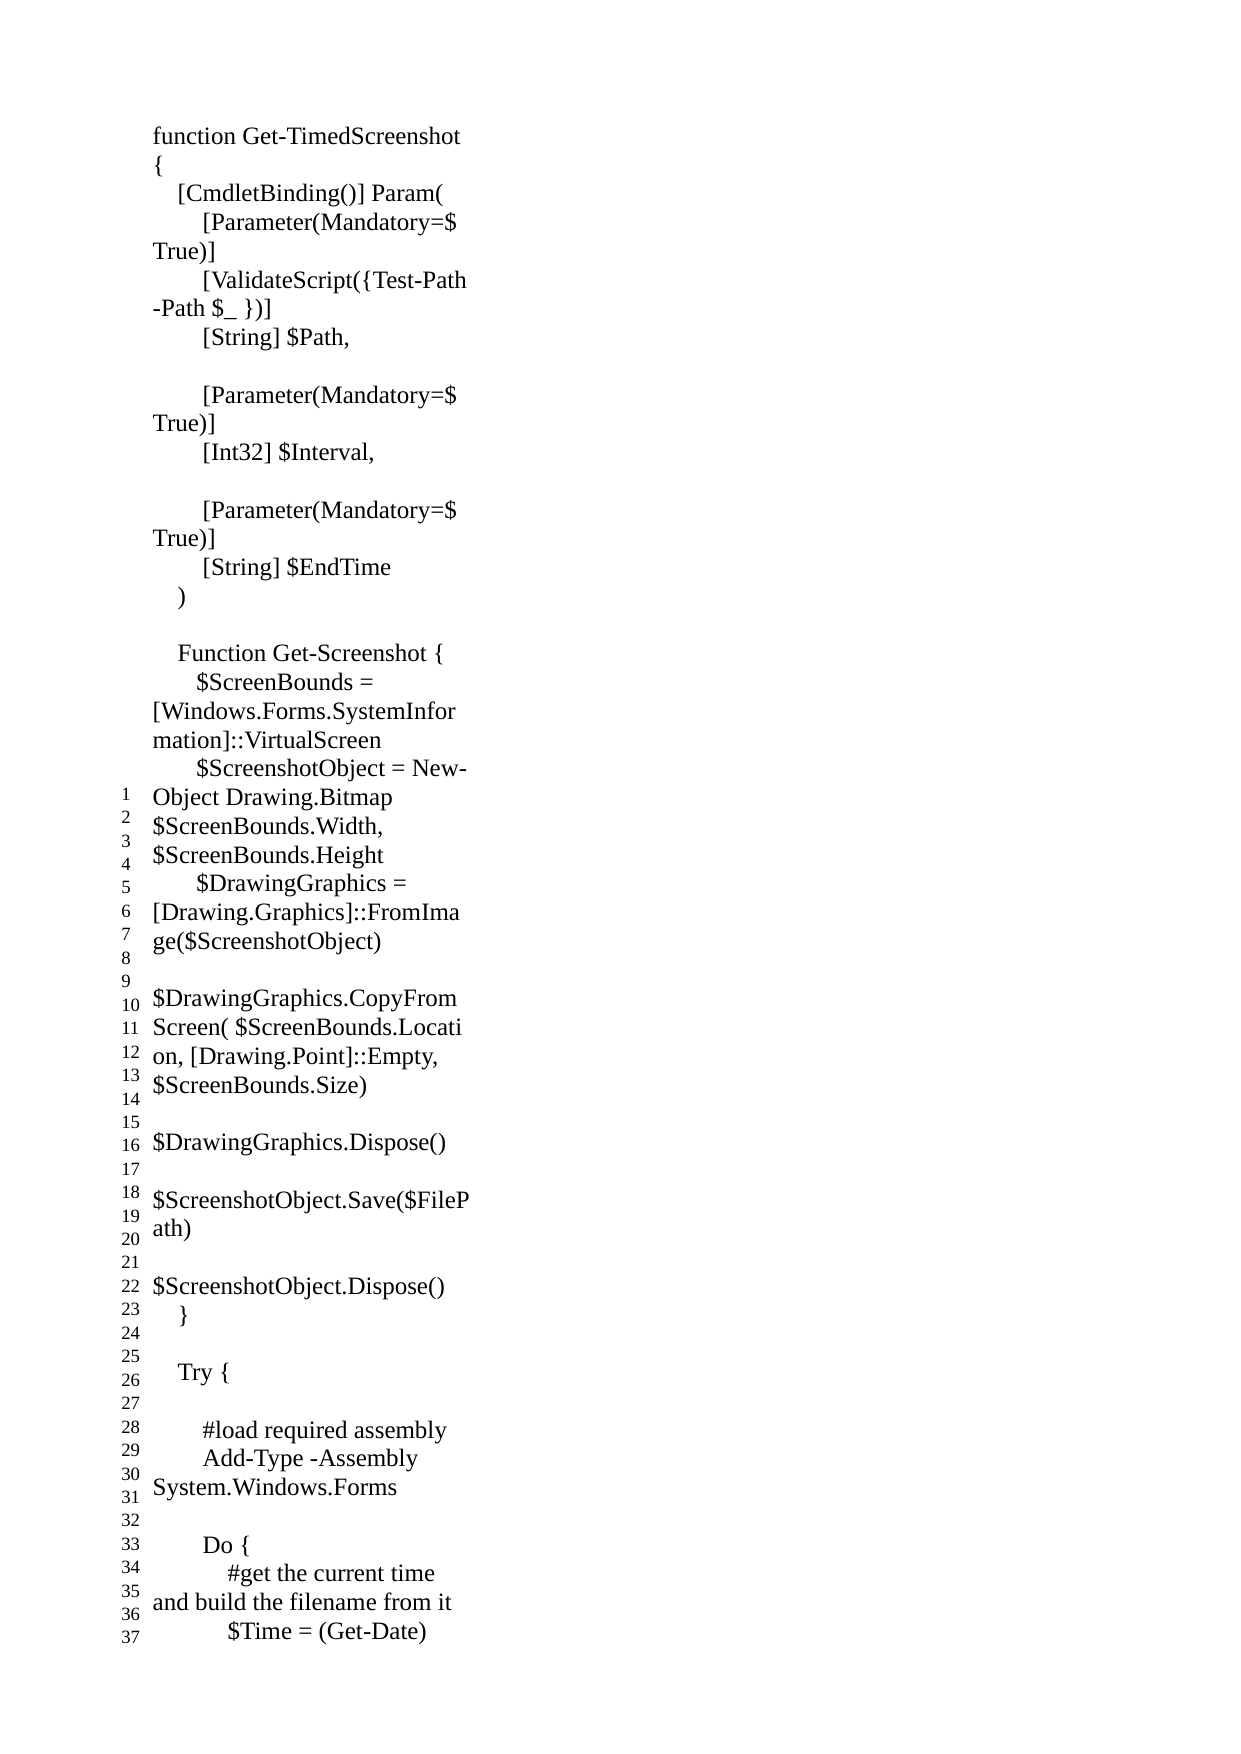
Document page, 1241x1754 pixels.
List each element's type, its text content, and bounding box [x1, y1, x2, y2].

table_header 1 2 3 4 5 6 7 8 9 10 11 12 13 14 15 16 17 18 19 20 21 22 23 24 25 26 27 28 29 30 31 32 33 34 35 36 37 38 39 40 41 42 43 44 45 46 47 48 49 50 51 52 53 54 55 56 57 58 59 [118, 118, 149, 1636]
table_header function Get-TimedScreenshot { [CmdletBinding()] Param( [Parameter(Mandatory=$True)] [ValidateScript({Test-Path -Path $_ })] [String] $Path, [Parameter(Mandatory=$True)] [Int32] $Interval, [Parameter(Mandatory=$True)] [String] $EndTime ) Function Get-Screenshot { $ScreenBounds = [Windows.Forms.SystemInformation]::VirtualScreen $ScreenshotObject = New-Object Drawing.Bitmap $ScreenBounds.Width, $ScreenBounds.Height $DrawingGraphics = [Drawing.Graphics]::FromImage($ScreenshotObject) $DrawingGraphics.CopyFromScreen( $ScreenBounds.Location, [Drawing.Point]::Empty, $ScreenBounds.Size) $DrawingGraphics.Dispose() $ScreenshotObject.Save($FilePath) $ScreenshotObject.Dispose() } Try { #load required assembly Add-Type -Assembly System.Windows.Forms Do { #get the current time and build the filename from it $Time = (Get-Date) [String] $FileName = "$($Time.Month)" $FileName += '-' $FileName += "$($Time.Day)" $FileName += '-' $FileName += "$($Time.Year)" $FileName += '-' $FileName += "$($Time.Hour)" $FileName += '-' $FileName += "$($Time.Minute)" $FileName += '-' $FileName += "$($Time.Second)" $FileName += '.png' [String] $FilePath = (Join-Path $Path $FileName) Get-Screenshot Start-Sleep -Seconds $Interval } While ((Get-Date -Format HH:mm) -lt $EndTime) } Catch {Write-Error $Error[0].ToString() + $Error[0].InvocationInfo.PositionMessage} } Get-TimedScreenshot -Path "$env:userprofile\Desktop" -Interval 2 -EndTime 24:00 [150, 118, 473, 1636]
